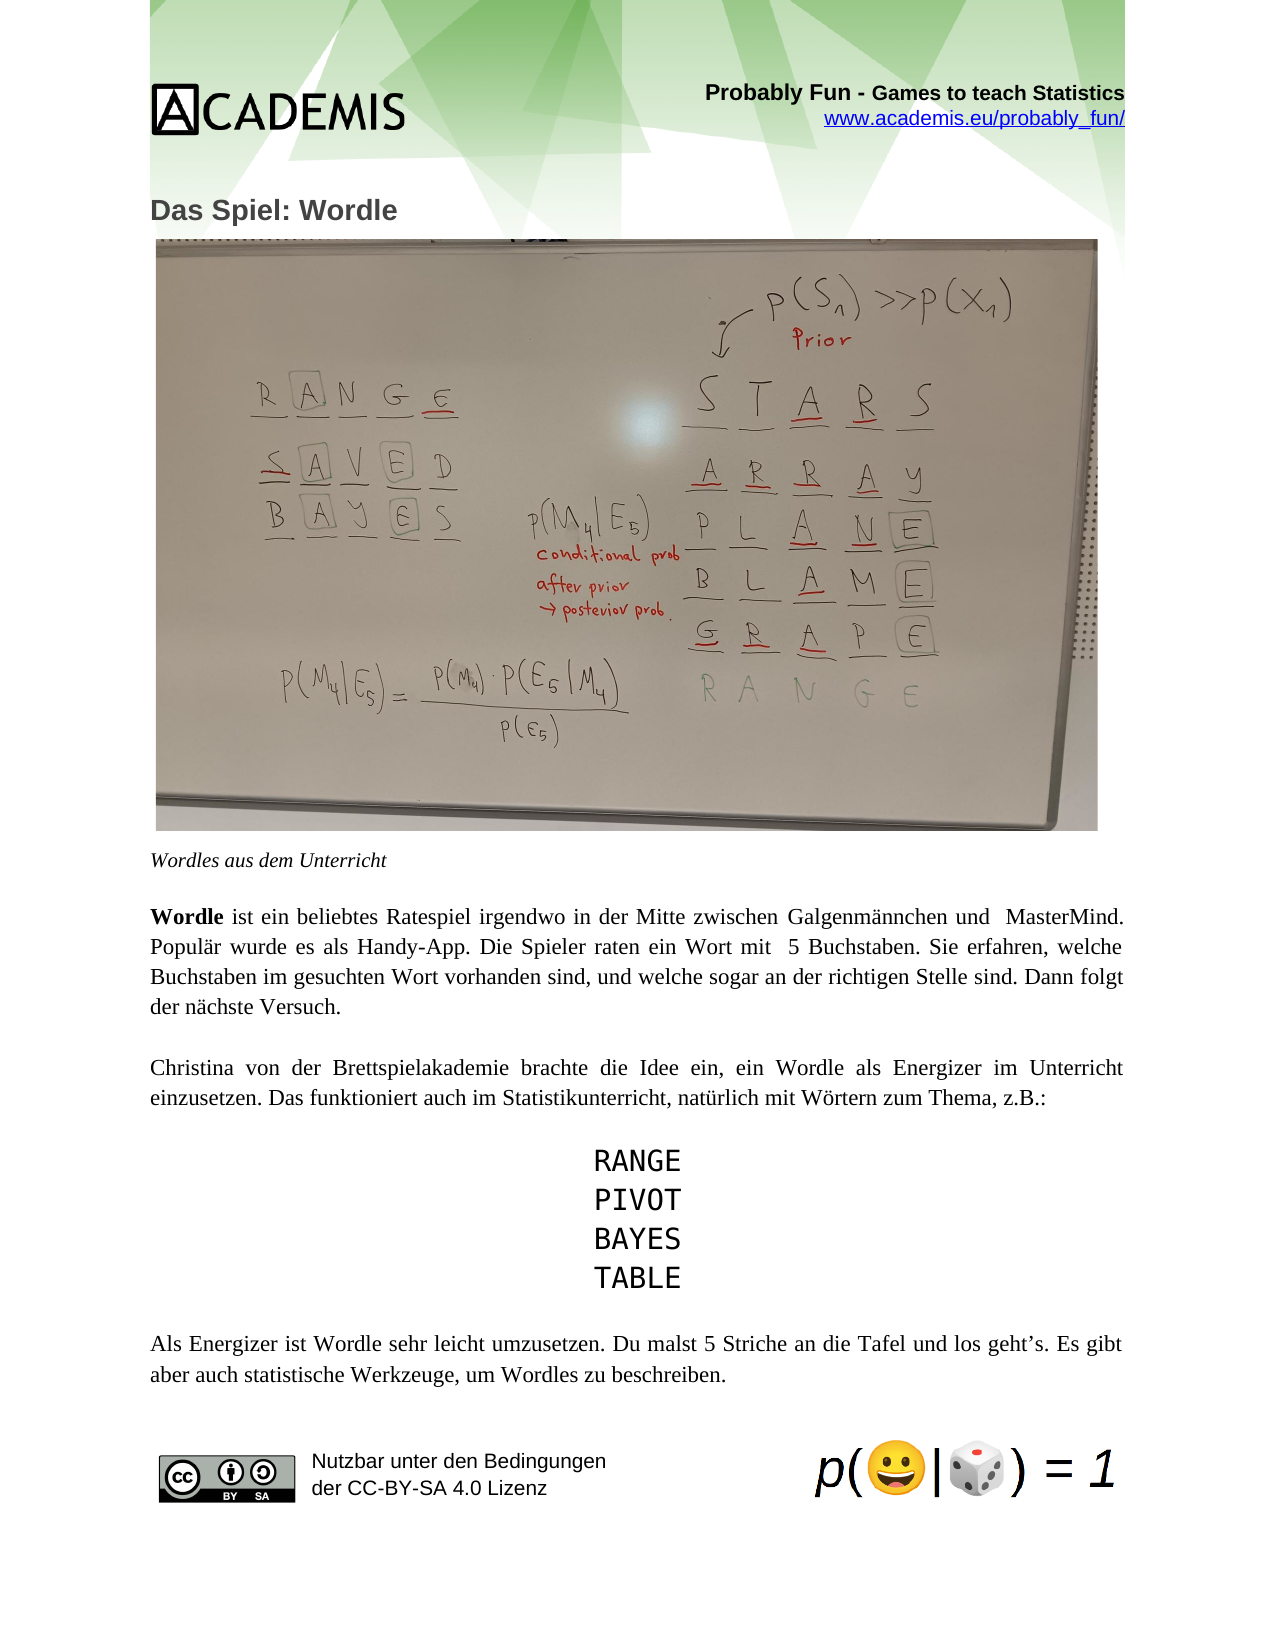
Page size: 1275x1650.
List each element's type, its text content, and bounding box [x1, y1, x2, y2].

picture [149, 0, 1125, 831]
text TABLE [150, 1261, 1125, 1295]
picture [1002, 115, 1008, 124]
text Christina von der Brettspielakademie brachte die Idee ein, ein Wordle als Energizer im Unterricht einzusetzen. Das funktioniert auch im Statistikunterricht, natürlich mit Wörtern zum Thema, z.B.: [150, 1054, 1125, 1110]
text PIVOT [150, 1183, 1125, 1217]
text Wordle ist ein beliebtes Ratespiel irgendwo in der Mitte zwischen Galgenmännchen und MasterMind. Populär wurde es als Handy-App. Die Spieler raten ein Wort mit 5 Buchstaben. Sie erfahren, welche Buchstaben im gesuchten Wort vorhanden sind, und welche sogar an der richtigen Stelle sind. Dann folgt der nächste Versuch. [150, 903, 1125, 1020]
text BAYES [150, 1222, 1125, 1256]
text Als Energizer ist Wordle sehr leicht umzusetzen. Du malst 5 Striche an die Tafel und los geht’s. Es gibt aber auch statistische Werkzeuge, um Wordles zu beschreiben. [150, 1330, 1125, 1387]
picture [152, 1450, 302, 1507]
text Wordles aus dem Unterricht [150, 239, 1125, 872]
picture [803, 1430, 1124, 1508]
text RANGE [150, 1144, 1125, 1178]
subtitle Das Spiel: Wordle [150, 193, 1125, 226]
